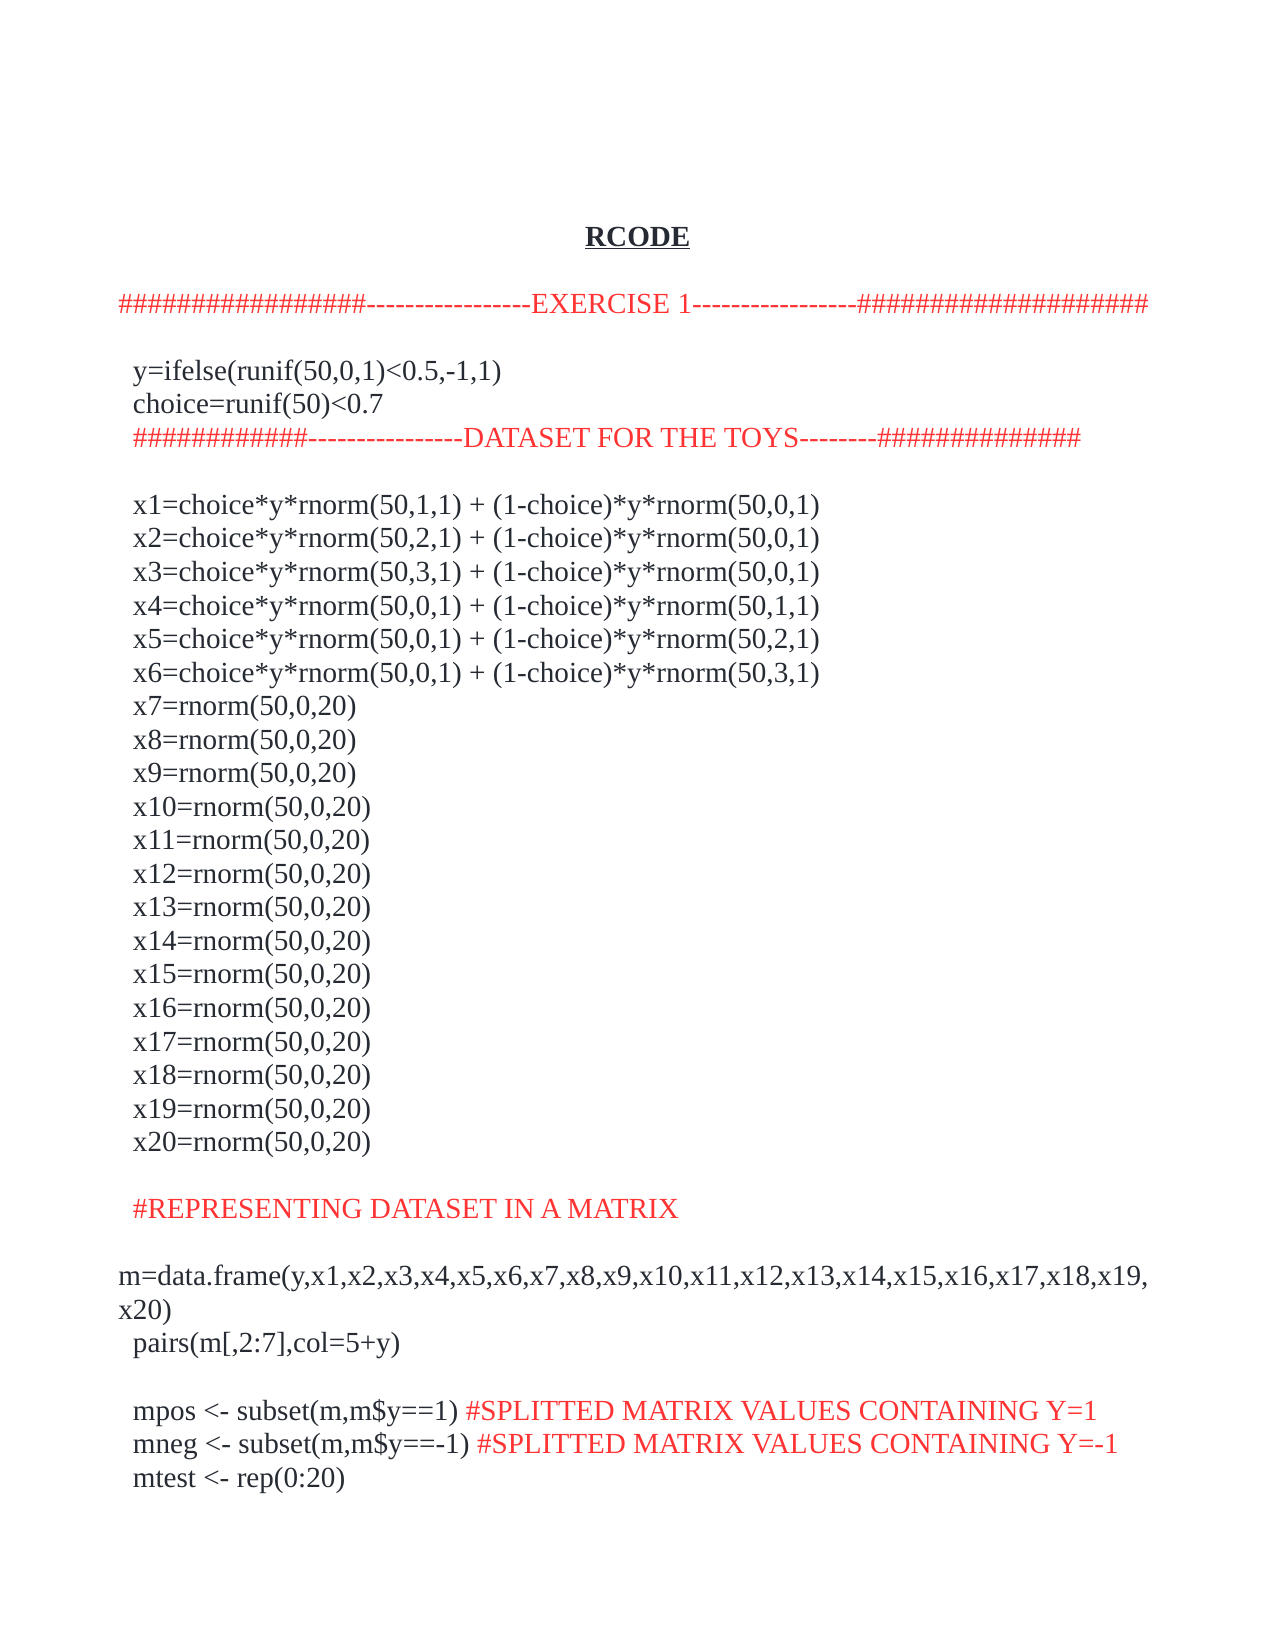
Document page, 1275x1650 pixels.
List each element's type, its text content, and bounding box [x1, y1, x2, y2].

text x9=rnorm(50,0,20) [118, 755, 1157, 789]
text x2=choice*y*rnorm(50,2,1) + (1-choice)*y*rnorm(50,0,1) [118, 521, 1157, 554]
text x13=rnorm(50,0,20) [118, 889, 1157, 923]
text x14=rnorm(50,0,20) [118, 923, 1157, 957]
text x20=rnorm(50,0,20) [118, 1124, 1157, 1158]
text x18=rnorm(50,0,20) [118, 1057, 1157, 1091]
text x17=rnorm(50,0,20) [118, 1024, 1157, 1057]
text choice=runif(50)<0.7 [118, 386, 1157, 420]
text mpos <- subset(m,m$y==1) #SPLITTED MATRIX VALUES CONTAINING Y=1 [118, 1393, 1157, 1426]
text x4=choice*y*rnorm(50,0,1) + (1-choice)*y*rnorm(50,1,1) [118, 588, 1157, 621]
text mtest <- rep(0:20) [118, 1460, 1157, 1493]
text x3=choice*y*rnorm(50,3,1) + (1-choice)*y*rnorm(50,0,1) [118, 554, 1157, 588]
text mneg <- subset(m,m$y==-1) #SPLITTED MATRIX VALUES CONTAINING Y=-1 [118, 1426, 1157, 1460]
text x8=rnorm(50,0,20) [118, 722, 1157, 755]
text pairs(m[,2:7],col=5+y) [118, 1326, 1157, 1359]
text m=data.frame(y,x1,x2,x3,x4,x5,x6,x7,x8,x9,x10,x11,x12,x13,x14,x15,x16,x17,x18,x19,x20) [118, 1225, 1157, 1326]
text x7=rnorm(50,0,20) [118, 688, 1157, 722]
text x15=rnorm(50,0,20) [118, 957, 1157, 990]
text #REPRESENTING DATASET IN A MATRIX [118, 1191, 1157, 1225]
text x10=rnorm(50,0,20) [118, 789, 1157, 822]
text x12=rnorm(50,0,20) [118, 856, 1157, 889]
text x5=choice*y*rnorm(50,0,1) + (1-choice)*y*rnorm(50,2,1) [118, 621, 1157, 655]
text y=ifelse(runif(50,0,1)<0.5,-1,1) [118, 353, 1157, 386]
text ############----------------DATASET FOR THE TOYS--------############## [118, 420, 1157, 453]
text #################-----------------EXERCISE 1-----------------#################### [118, 286, 1157, 319]
text x1=choice*y*rnorm(50,1,1) + (1-choice)*y*rnorm(50,0,1) [118, 487, 1157, 521]
text x6=choice*y*rnorm(50,0,1) + (1-choice)*y*rnorm(50,3,1) [118, 655, 1157, 688]
text x16=rnorm(50,0,20) [118, 990, 1157, 1024]
text x11=rnorm(50,0,20) [118, 822, 1157, 856]
text x19=rnorm(50,0,20) [118, 1091, 1157, 1124]
text RCODE [118, 219, 1157, 252]
